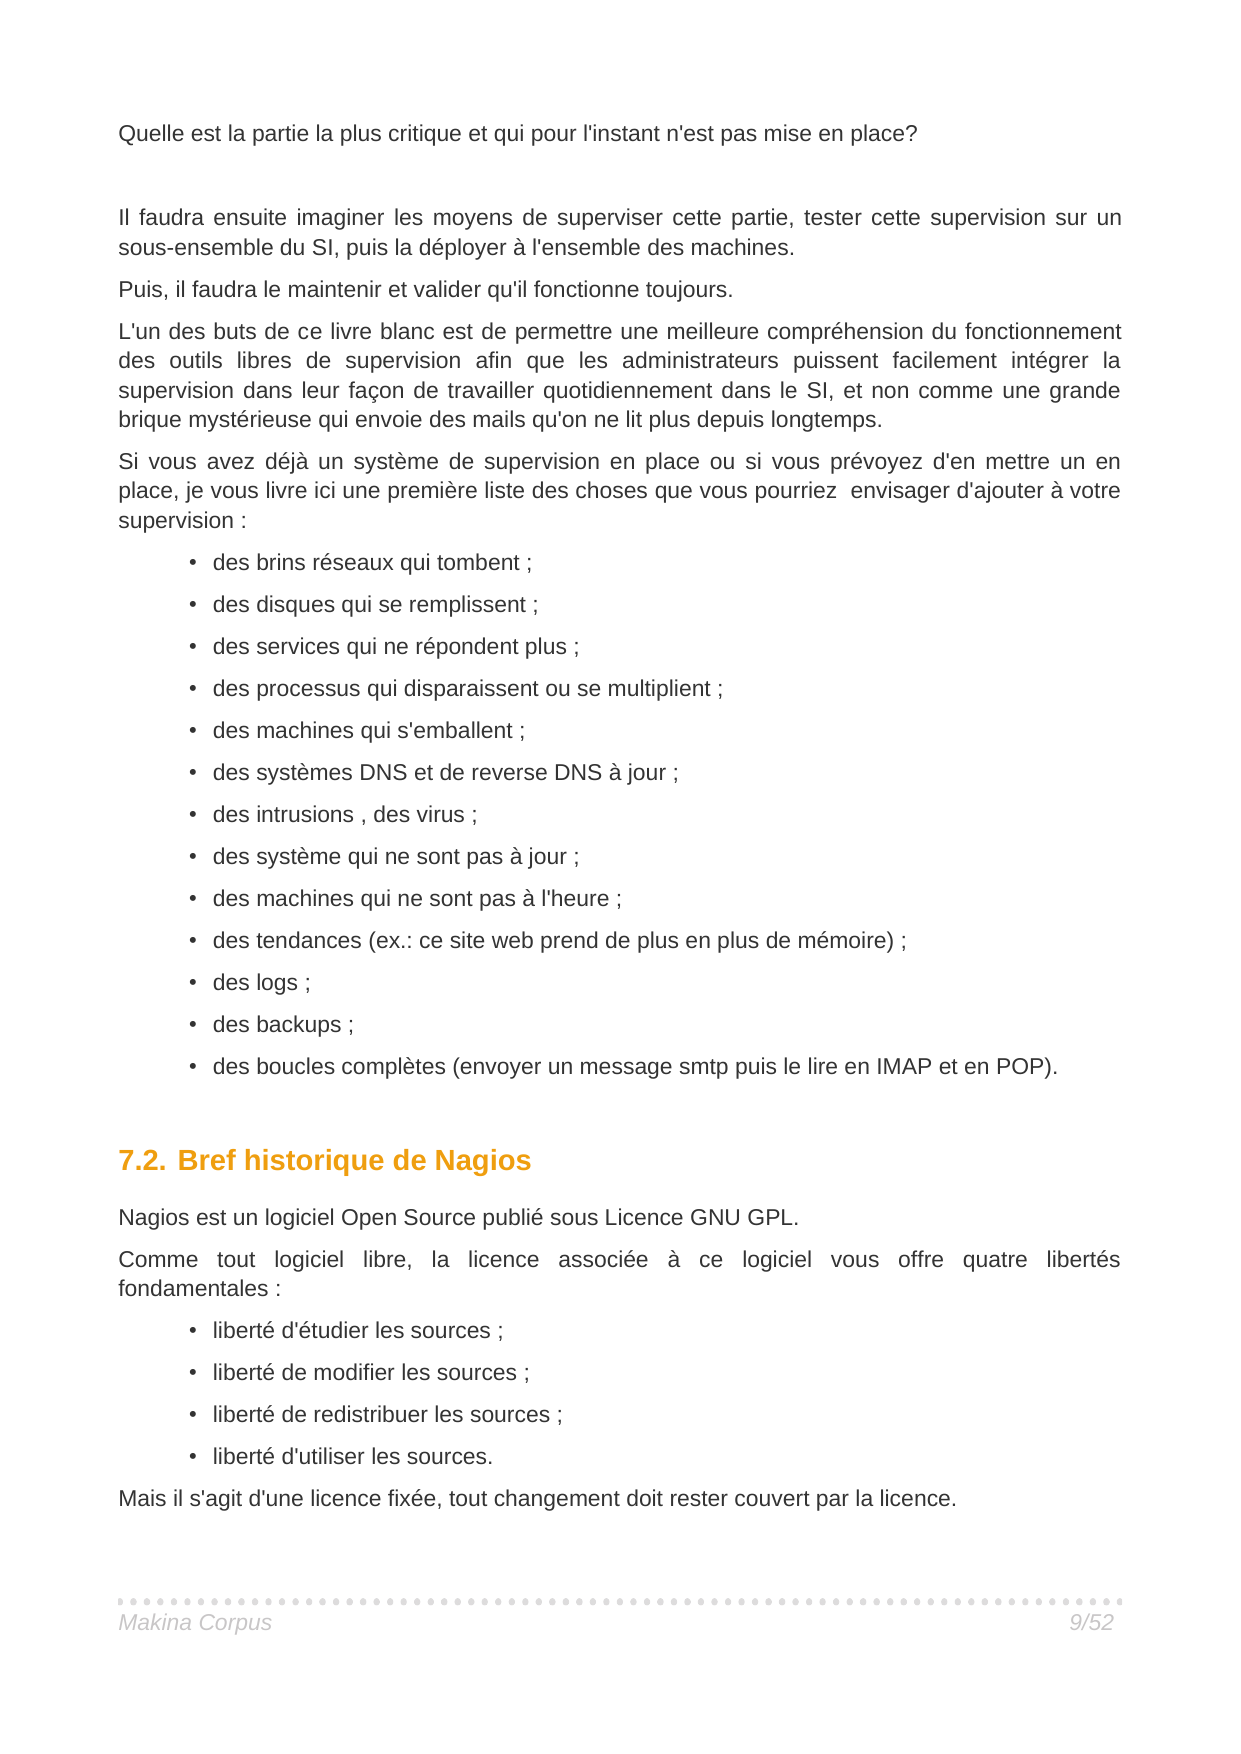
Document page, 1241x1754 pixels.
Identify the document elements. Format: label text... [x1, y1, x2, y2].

list des système qui ne sont pas à jour ; [189, 841, 1122, 870]
list liberté de redistribuer les sources ; [189, 1399, 1122, 1428]
text Quelle est la partie la plus critique et qui pour l'instant n'est pas mise en place? [118, 118, 1122, 148]
text Puis, il faudra le maintenir et valider qu'il fonctionne toujours. [118, 273, 1122, 303]
picture [118, 1593, 1123, 1610]
subtitle Bref historique de Nagios [118, 1147, 1122, 1177]
list liberté de modifier les sources ; [189, 1357, 1122, 1386]
list des systèmes DNS et de reverse DNS à jour ; [189, 757, 1122, 786]
list des services qui ne répondent plus ; [189, 631, 1122, 660]
list des backups ; [189, 1009, 1122, 1038]
list des intrusions , des virus ; [189, 799, 1122, 828]
list des brins réseaux qui tombent ; [189, 547, 1122, 576]
list des tendances (ex.: ce site web prend de plus en plus de mémoire) ; [189, 925, 1122, 954]
list des disques qui se remplissent ; [189, 589, 1122, 618]
text Nagios est un logiciel Open Source publié sous Licence GNU GPL. [118, 1202, 1122, 1231]
list liberté d'étudier les sources ; [189, 1315, 1122, 1344]
text Si vous avez déjà un système de supervision en place ou si vous prévoyez d'en mettre un en place, je vous livre ici une première liste des choses que vous pourriez envisager d'ajouter à votre supervision : [118, 446, 1122, 534]
text Il faudra ensuite imaginer les moyens de superviser cette partie, tester cette supervision sur un sous-ensemble du SI, puis la déployer à l'ensemble des machines. [118, 202, 1122, 261]
text Comme tout logiciel libre, la licence associée à ce logiciel vous offre quatre libertés fondamentales : [118, 1243, 1122, 1302]
list des machines qui s'emballent ; [189, 715, 1122, 744]
list liberté d'utiliser les sources. [189, 1441, 1122, 1470]
list des logs ; [189, 967, 1122, 996]
text L'un des buts de ce livre blanc est de permettre une meilleure compréhension du fonctionnement des outils libres de supervision afin que les administrateurs puissent facilement intégrer la supervision dans leur façon de travailler quotidiennement dans le SI, et non comme une grande brique mystérieuse qui envoie des mails qu'on ne lit plus depuis longtemps. [118, 316, 1122, 433]
list des machines qui ne sont pas à l'heure ; [189, 883, 1122, 912]
text Mais il s'agit d'une licence fixée, tout changement doit rester couvert par la licence. [118, 1483, 1122, 1512]
list des boucles complètes (envoyer un message smtp puis le lire en IMAP et en POP). [189, 1051, 1122, 1080]
list des processus qui disparaissent ou se multiplient ; [189, 673, 1122, 702]
